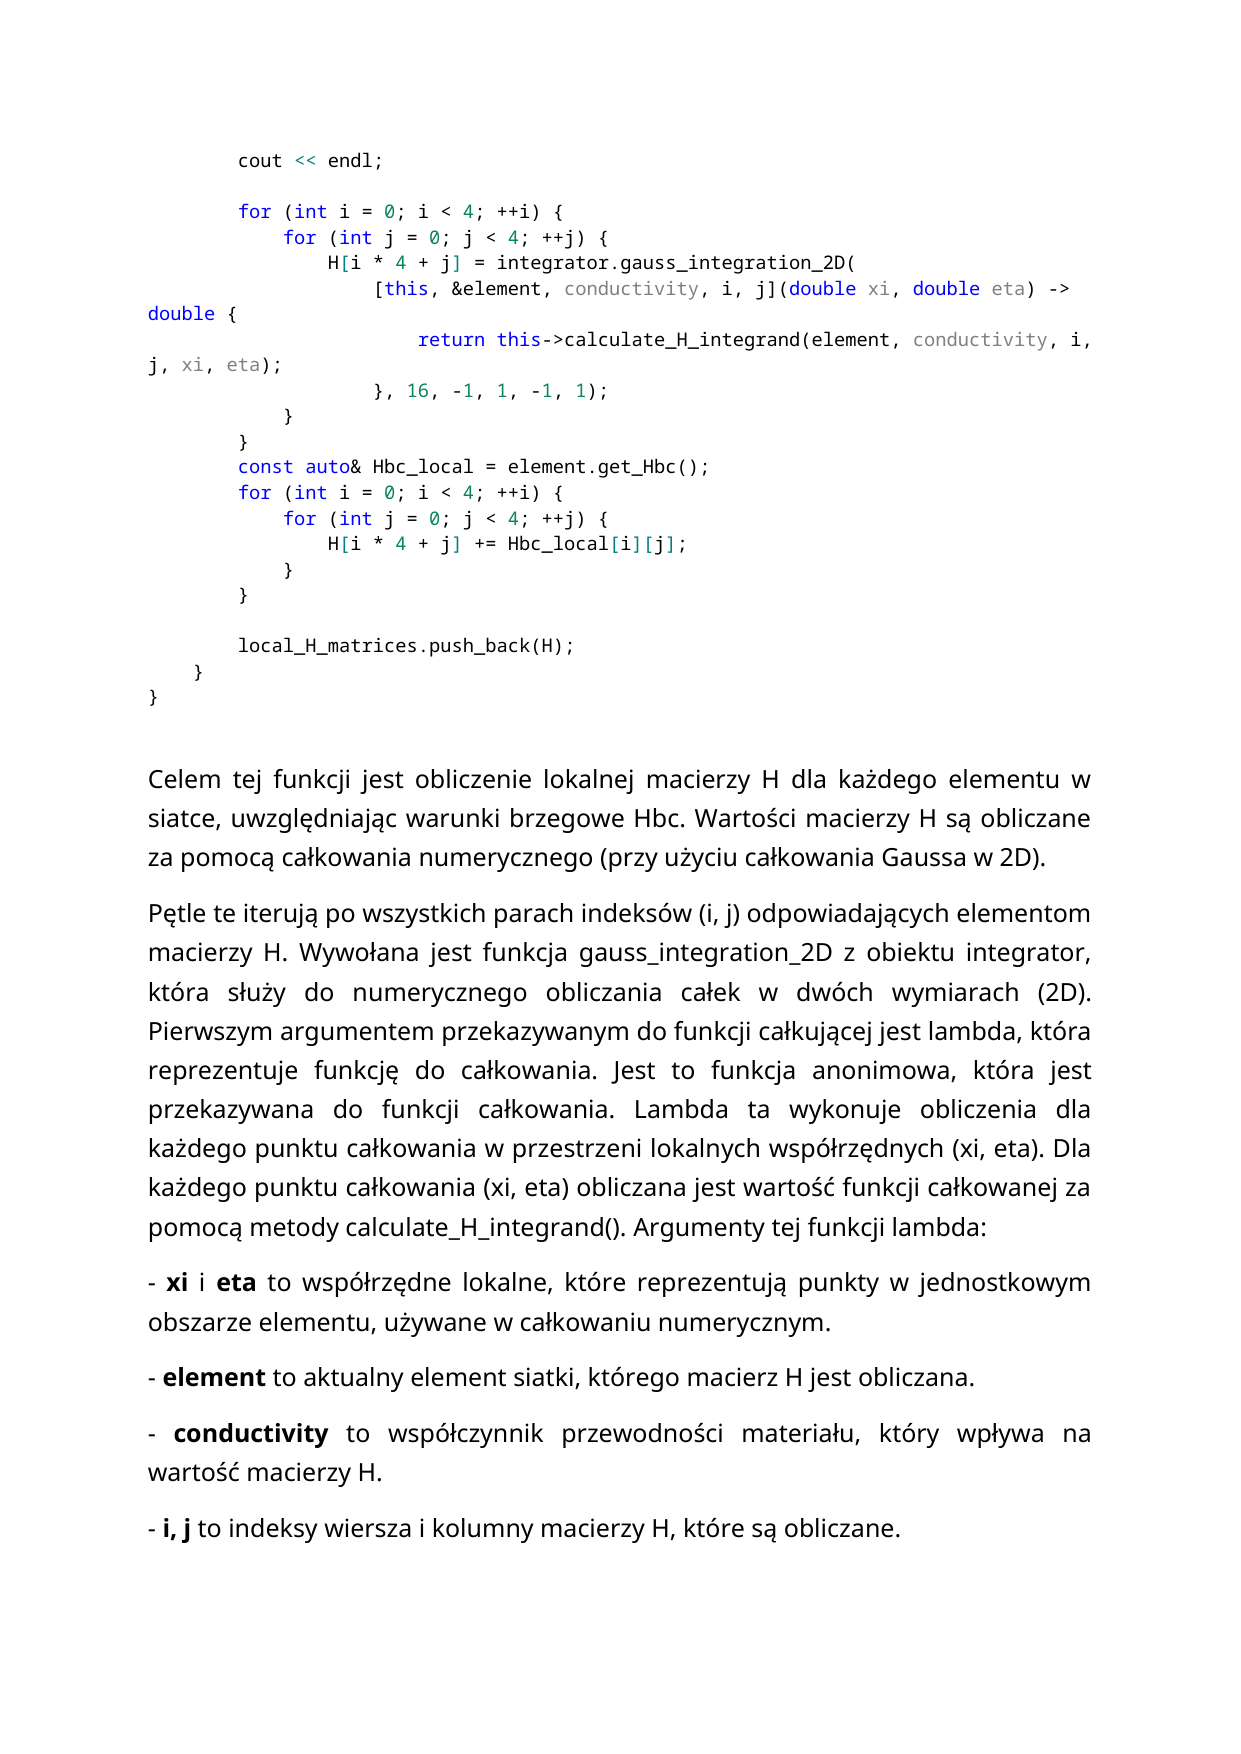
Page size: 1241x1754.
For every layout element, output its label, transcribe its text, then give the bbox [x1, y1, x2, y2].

text return this->calculate_H_integrand(element, conductivity, i, j, xi, eta); [148, 326, 1093, 377]
text } [148, 403, 1093, 428]
text H[i * 4 + j] = integrator.gauss_integration_2D( [148, 250, 1093, 275]
text } [148, 581, 1093, 607]
text const auto& Hbc_local = element.get_Hbc(); [148, 454, 1093, 479]
text } [148, 658, 1093, 683]
text local_H_matrices.push_back(H); [148, 632, 1093, 658]
text for (int i = 0; i < 4; ++i) { [148, 199, 1093, 224]
text for (int j = 0; j < 4; ++j) { [148, 505, 1093, 530]
text } [148, 683, 1093, 709]
text H[i * 4 + j] += Hbc_local[i][j]; [148, 530, 1093, 556]
text [this, &element, conductivity, i, j](double xi, double eta) -> double { [148, 275, 1093, 326]
text - i, j to indeksy wiersza i kolumny macierzy H, które są obliczane. [148, 1511, 1093, 1545]
text - xi i eta to współrzędne lokalne, które reprezentują punkty w jednostkowym obszarze elementu, używane w całkowaniu numerycznym. [148, 1265, 1093, 1338]
text }, 16, -1, 1, -1, 1); [148, 377, 1093, 403]
text } [148, 556, 1093, 581]
text for (int j = 0; j < 4; ++j) { [148, 224, 1093, 250]
text - conductivity to współczynnik przewodności materiału, który wpływa na wartość macierzy H. [148, 1416, 1093, 1489]
text Celem tej funkcji jest obliczenie lokalnej macierzy H dla każdego elementu w siatce, uwzględniając warunki brzegowe Hbc. Wartości macierzy H są obliczane za pomocą całkowania numerycznego (przy użyciu całkowania Gaussa w 2D). [148, 762, 1093, 874]
text - element to aktualny element siatki, którego macierz H jest obliczana. [148, 1360, 1093, 1394]
text } [148, 428, 1093, 454]
text for (int i = 0; i < 4; ++i) { [148, 479, 1093, 505]
text cout << endl; [148, 148, 1093, 173]
text Pętle te iterują po wszystkich parach indeksów (i, j) odpowiadających elementom macierzy H. Wywołana jest funkcja gauss_integration_2D z obiektu integrator, która służy do numerycznego obliczania całek w dwóch wymiarach (2D). Pierwszym argumentem przekazywanym do funkcji całkującej jest lambda, która reprezentuje funkcję do całkowania. Jest to funkcja anonimowa, która jest przekazywana do funkcji całkowania. Lambda ta wykonuje obliczenia dla każdego punktu całkowania w przestrzeni lokalnych współrzędnych (xi, eta). Dla każdego punktu całkowania (xi, eta) obliczana jest wartość funkcji całkowanej za pomocą metody calculate_H_integrand(). Argumenty tej funkcji lambda: [148, 896, 1093, 1243]
